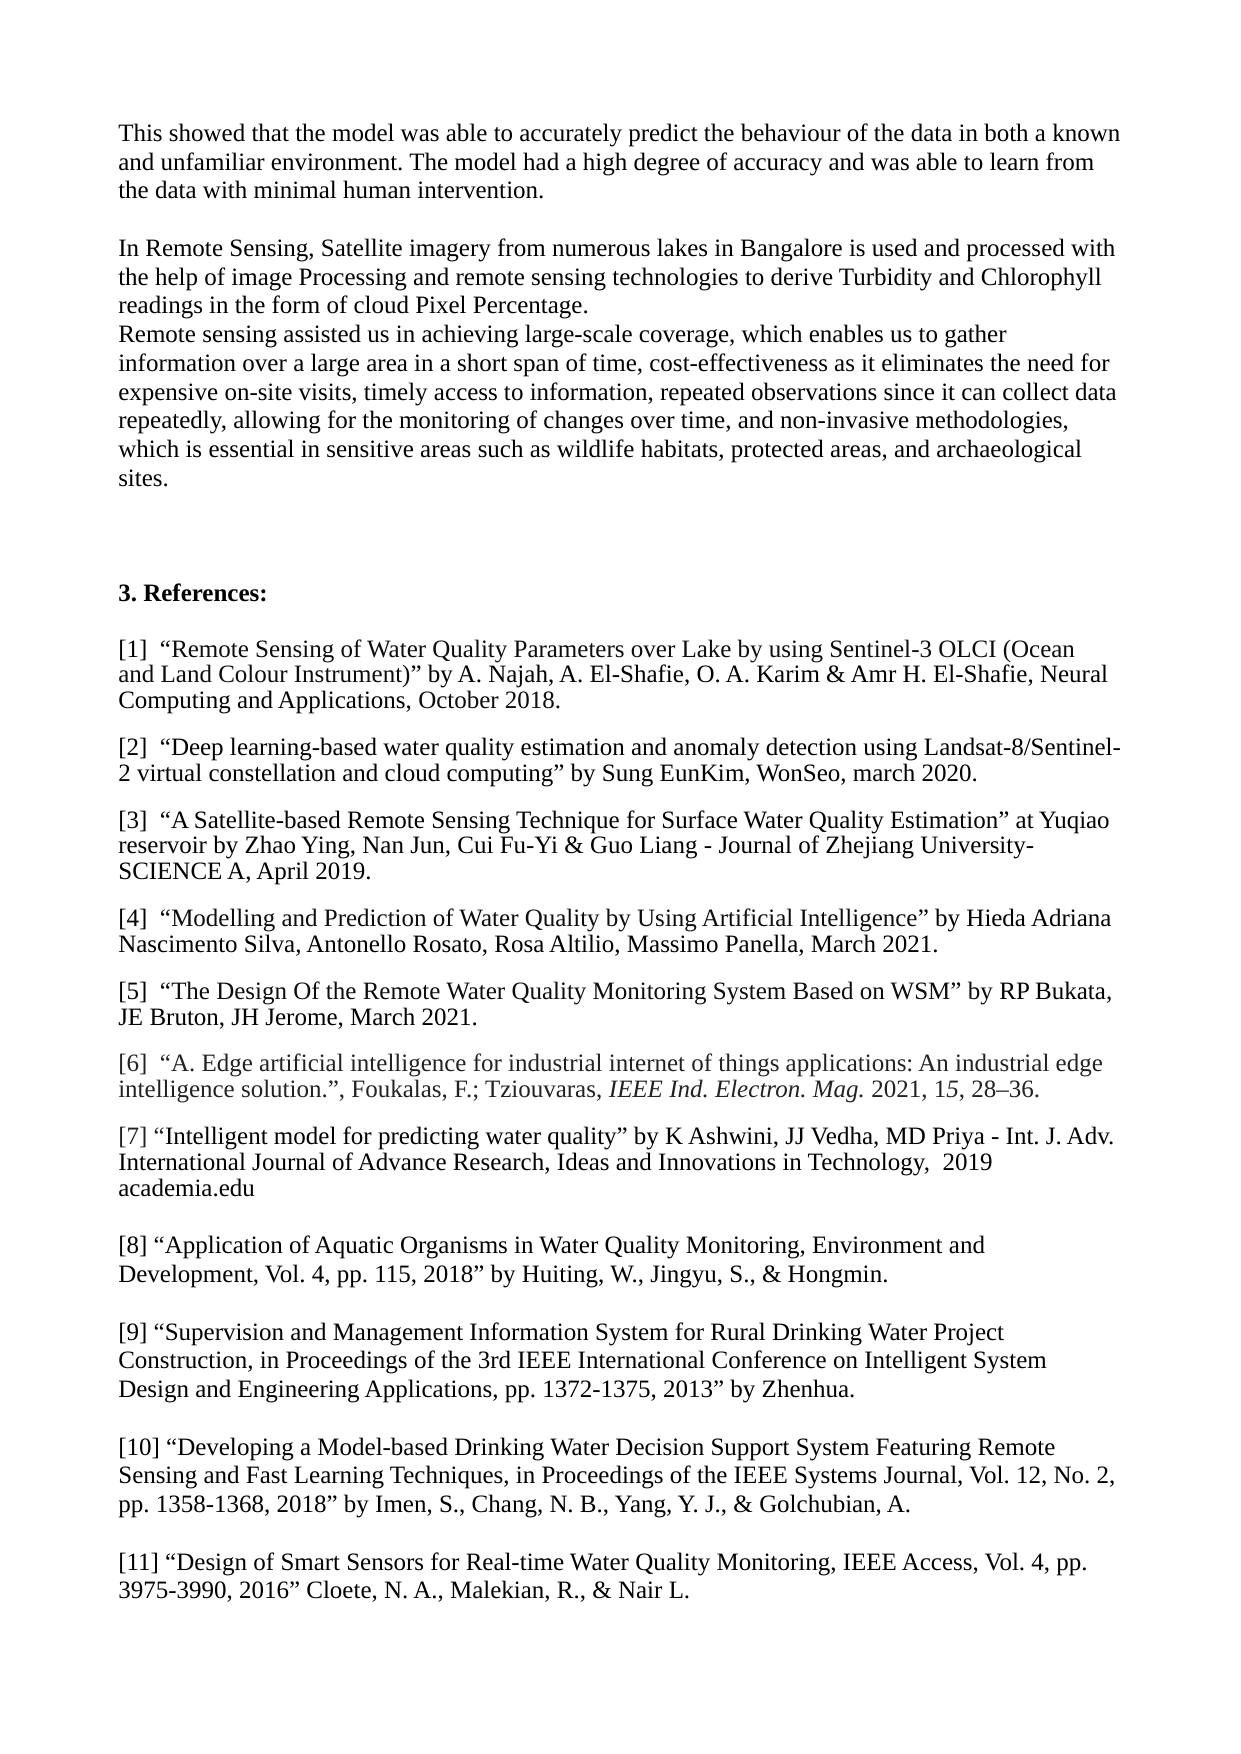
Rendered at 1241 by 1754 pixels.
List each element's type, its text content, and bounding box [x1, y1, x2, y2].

text [9] “Supervision and Management Information System for Rural Drinking Water Project Construction, in Proceedings of the 3rd IEEE International Conference on Intelligent System Design and Engineering Applications, pp. 1372-1375, 2013” by Zhenhua. [118, 1317, 1122, 1403]
text [11] “Design of Smart Sensors for Real-time Water Quality Monitoring, IEEE Access, Vol. 4, pp. 3975-3990, 2016” Cloete, N. A., Malekian, R., & Nair L. [118, 1547, 1122, 1604]
title [3] “A Satellite-based Remote Sensing Technique for Surface Water Quality Estimation” at Yuqiao reservoir by Zhao Ying, Nan Jun, Cui Fu-Yi & Guo Liang - Journal of Zhejiang University-SCIENCE A, April 2019. [118, 807, 1122, 885]
text This showed that the model was able to accurately predict the behaviour of the data in both a known and unfamiliar environment. The model had a high degree of accuracy and was able to learn from the data with minimal human intervention. [118, 118, 1122, 204]
text In Remote Sensing, Satellite imagery from numerous lakes in Bangalore is used and processed with the help of image Processing and remote sensing technologies to derive Turbidity and Chlorophyll readings in the form of cloud Pixel Percentage. [118, 233, 1122, 319]
title [2] “Deep learning-based water quality estimation and anomaly detection using Landsat-8/Sentinel-2 virtual constellation and cloud computing” by Sung EunKim, WonSeo, march 2020. [118, 735, 1122, 787]
title [7] “Intelligent model for predicting water quality” by K Ashwini, JJ Vedha, MD Priya - Int. J. Adv. International Journal of Advance Research, Ideas and Innovations in Technology, 2019 academia.edu [118, 1124, 1122, 1202]
text [10] “Developing a Model-based Drinking Water Decision Support System Featuring Remote Sensing and Fast Learning Techniques, in Proceedings of the IEEE Systems Journal, Vol. 12, No. 2, pp. 1358-1368, 2018” by Imen, S., Chang, N. B., Yang, Y. J., & Golchubian, A. [118, 1432, 1122, 1518]
title [4] “Modelling and Prediction of Water Quality by Using Artificial Intelligence” by Hieda Adriana Nascimento Silva, Antonello Rosato, Rosa Altilio, Massimo Panella, March 2021. [118, 906, 1122, 958]
title [5] “The Design Of the Remote Water Quality Monitoring System Based on WSM” by RP Bukata, JE Bruton, JH Jerome, March 2021. [118, 979, 1122, 1030]
text [8] “Application of Aquatic Organisms in Water Quality Monitoring, Environment and Development, Vol. 4, pp. 115, 2018” by Huiting, W., Jingyu, S., & Hongmin. [118, 1230, 1122, 1288]
text 3. References: [118, 578, 1122, 607]
title [6] “A. Edge artificial intelligence for industrial internet of things applications: An industrial edge intelligence solution.”, Foukalas, F.; Tziouvaras, IEEE Ind. Electron. Mag. 2021, 15, 28–36. [118, 1051, 1122, 1103]
title [1] “Remote Sensing of Water Quality Parameters over Lake by using Sentinel-3 OLCI (Ocean and Land Colour Instrument)” by A. Najah, A. El-Shafie, O. A. Karim & Amr H. El-Shafie, Neural Computing and Applications, October 2018. [118, 636, 1122, 714]
text Remote sensing assisted us in achieving large-scale coverage, which enables us to gather information over a large area in a short span of time, cost-effectiveness as it eliminates the need for expensive on-site visits, timely access to information, repeated observations since it can collect data repeatedly, allowing for the monitoring of changes over time, and non-invasive methodologies, which is essential in sensitive areas such as wildlife habitats, protected areas, and archaeological sites. [118, 319, 1122, 492]
